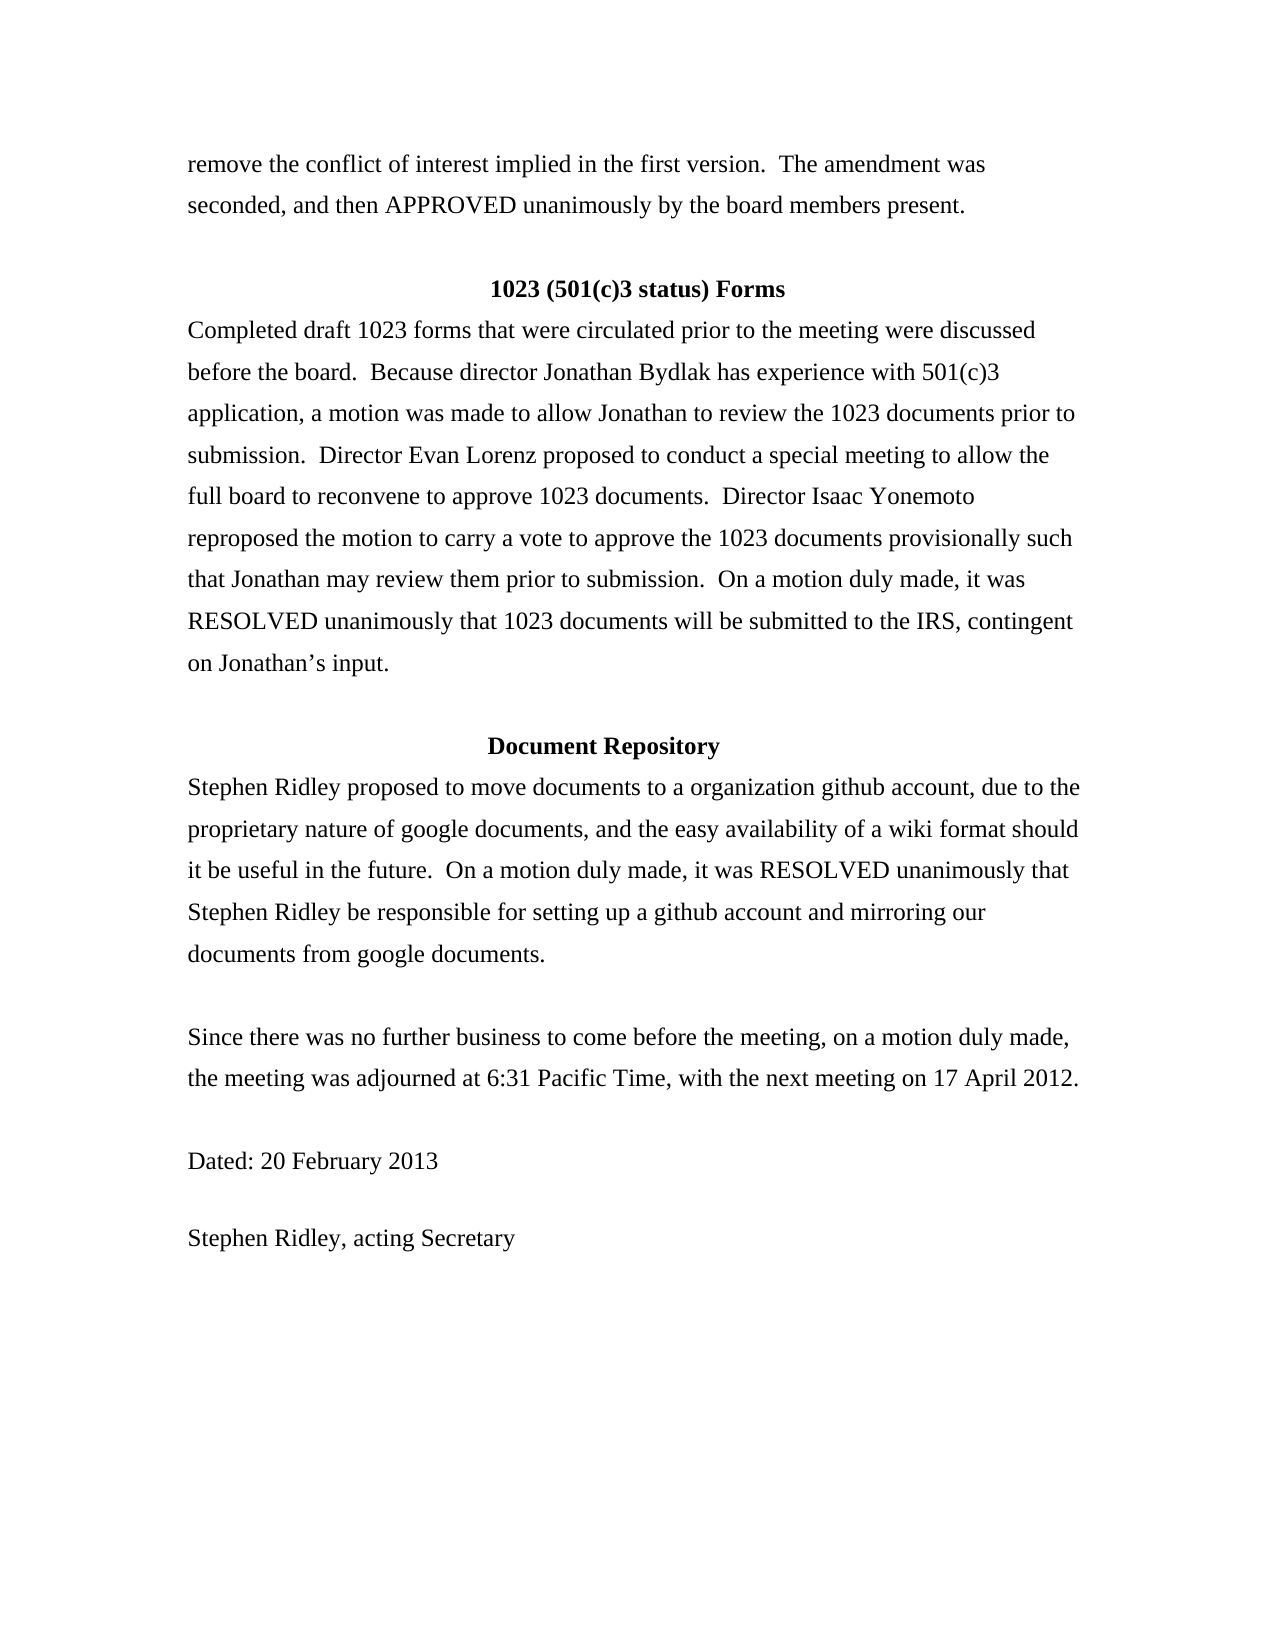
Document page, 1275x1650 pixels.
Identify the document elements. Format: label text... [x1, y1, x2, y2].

text Completed draft 1023 forms that were circulated prior to the meeting were discussed before the board. Because director Jonathan Bydlak has experience with 501(c)3 application, a motion was made to allow Jonathan to review the 1023 documents prior to submission. Director Evan Lorenz proposed to conduct a special meeting to allow the full board to reconvene to approve 1023 documents. Director Isaac Yonemoto reproposed the motion to carry a vote to approve the 1023 documents provisionally such that Jonathan may review them prior to submission. On a motion duly made, it was RESOLVED unanimously that 1023 documents will be submitted to the IRS, contingent on Jonathan’s input. [187, 316, 1087, 676]
text remove the conflict of interest implied in the first version. The amendment was seconded, and then APPROVED unanimously by the board members present. [187, 150, 1087, 219]
text 1023 (501(c)3 status) Forms [187, 275, 1087, 302]
text Stephen Ridley, acting Secretary [187, 1224, 1087, 1251]
text Dated: 20 February 2013 [187, 1147, 1087, 1175]
text Stephen Ridley proposed to move documents to a organization github account, due to the proprietary nature of google documents, and the easy availability of a wiki format should it be useful in the future. On a motion duly made, it was RESOLVED unanimously that Stephen Ridley be responsible for setting up a github account and mirroring our documents from google documents. [187, 773, 1087, 967]
text Since there was no further business to come before the meeting, on a motion duly made, the meeting was adjourned at 6:31 Pacific Time, with the next meeting on 17 April 2012. [187, 1023, 1087, 1092]
text Document Repository [187, 732, 1087, 759]
